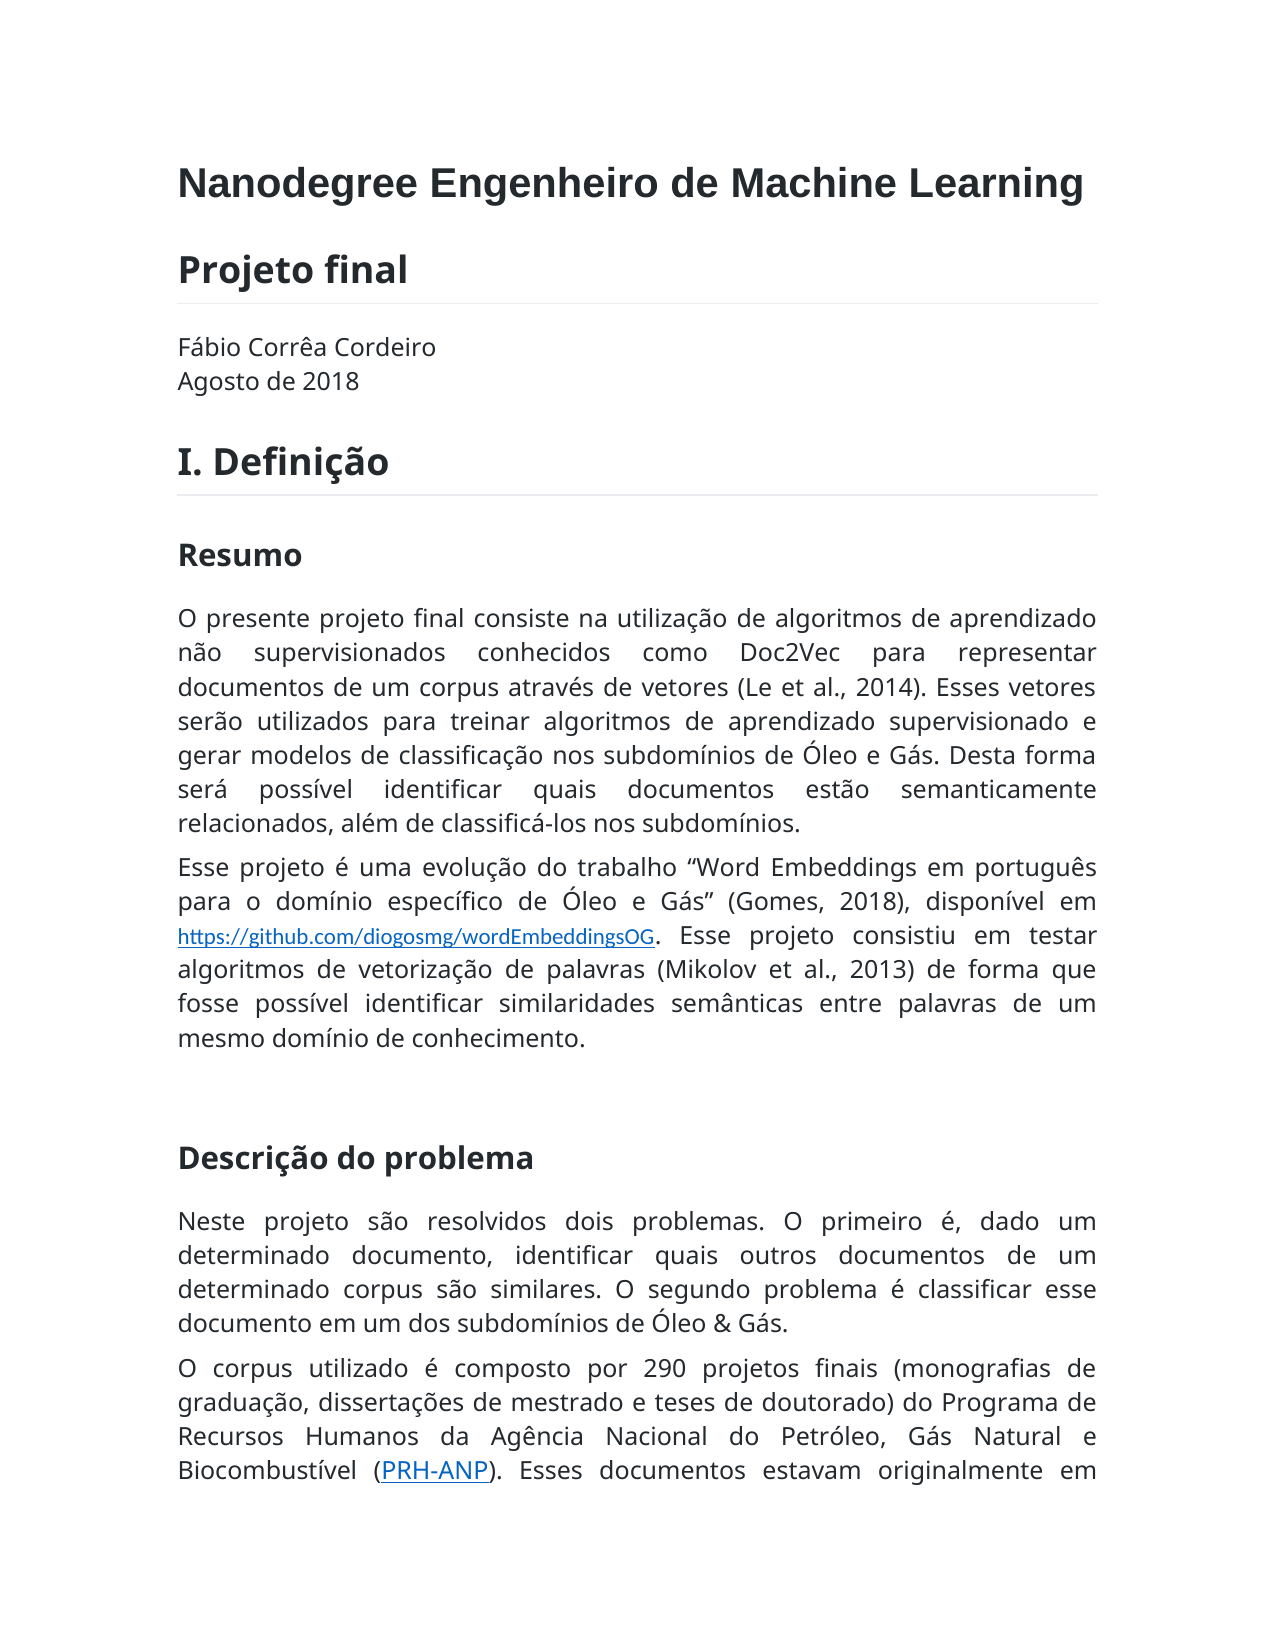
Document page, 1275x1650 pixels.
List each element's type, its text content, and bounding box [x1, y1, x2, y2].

text Neste projeto são resolvidos dois problemas. O primeiro é, dado um determinado documento, identificar quais outros documentos de um determinado corpus são similares. O segundo problema é classificar esse documento em um dos subdomínios de Óleo & Gás. [177, 1204, 1098, 1340]
text Esse projeto é uma evolução do trabalho “Word Embeddings em português para o domínio específico de Óleo e Gás” (Gomes, 2018), disponível em https://github.com/diogosmg/wordEmbeddingsOG. Esse projeto consistiu em testar algoritmos de vetorização de palavras (Mikolov et al., 2013) de forma que fosse possível identificar similaridades semânticas entre palavras de um mesmo domínio de conhecimento. [177, 850, 1098, 1054]
text Fábio Corrêa Cordeiro Agosto de 2018 [177, 329, 1098, 397]
subtitle Projeto final [177, 243, 1098, 303]
subtitle I. Definição [177, 435, 1098, 494]
text O corpus utilizado é composto por 290 projetos finais (monografias de graduação, dissertações de mestrado e teses de doutorado) do Programa de Recursos Humanos da Agência Nacional do Petróleo, Gás Natural e Biocombustível (PRH-ANP). Esses documentos estavam originalmente em [177, 1351, 1098, 1487]
subtitle Resumo [177, 533, 1098, 576]
text O presente projeto final consiste na utilização de algoritmos de aprendizado não supervisionados conhecidos como Doc2Vec para representar documentos de um corpus através de vetores (Le et al., 2014). Esses vetores serão utilizados para treinar algoritmos de aprendizado supervisionado e gerar modelos de classificação nos subdomínios de Óleo e Gás. Desta forma será possível identificar quais documentos estão semanticamente relacionados, além de classificá-los nos subdomínios. [177, 601, 1098, 839]
subtitle Descrição do problema [177, 1136, 1098, 1179]
subtitle Nanodegree Engenheiro de Machine Learning [177, 158, 1098, 206]
